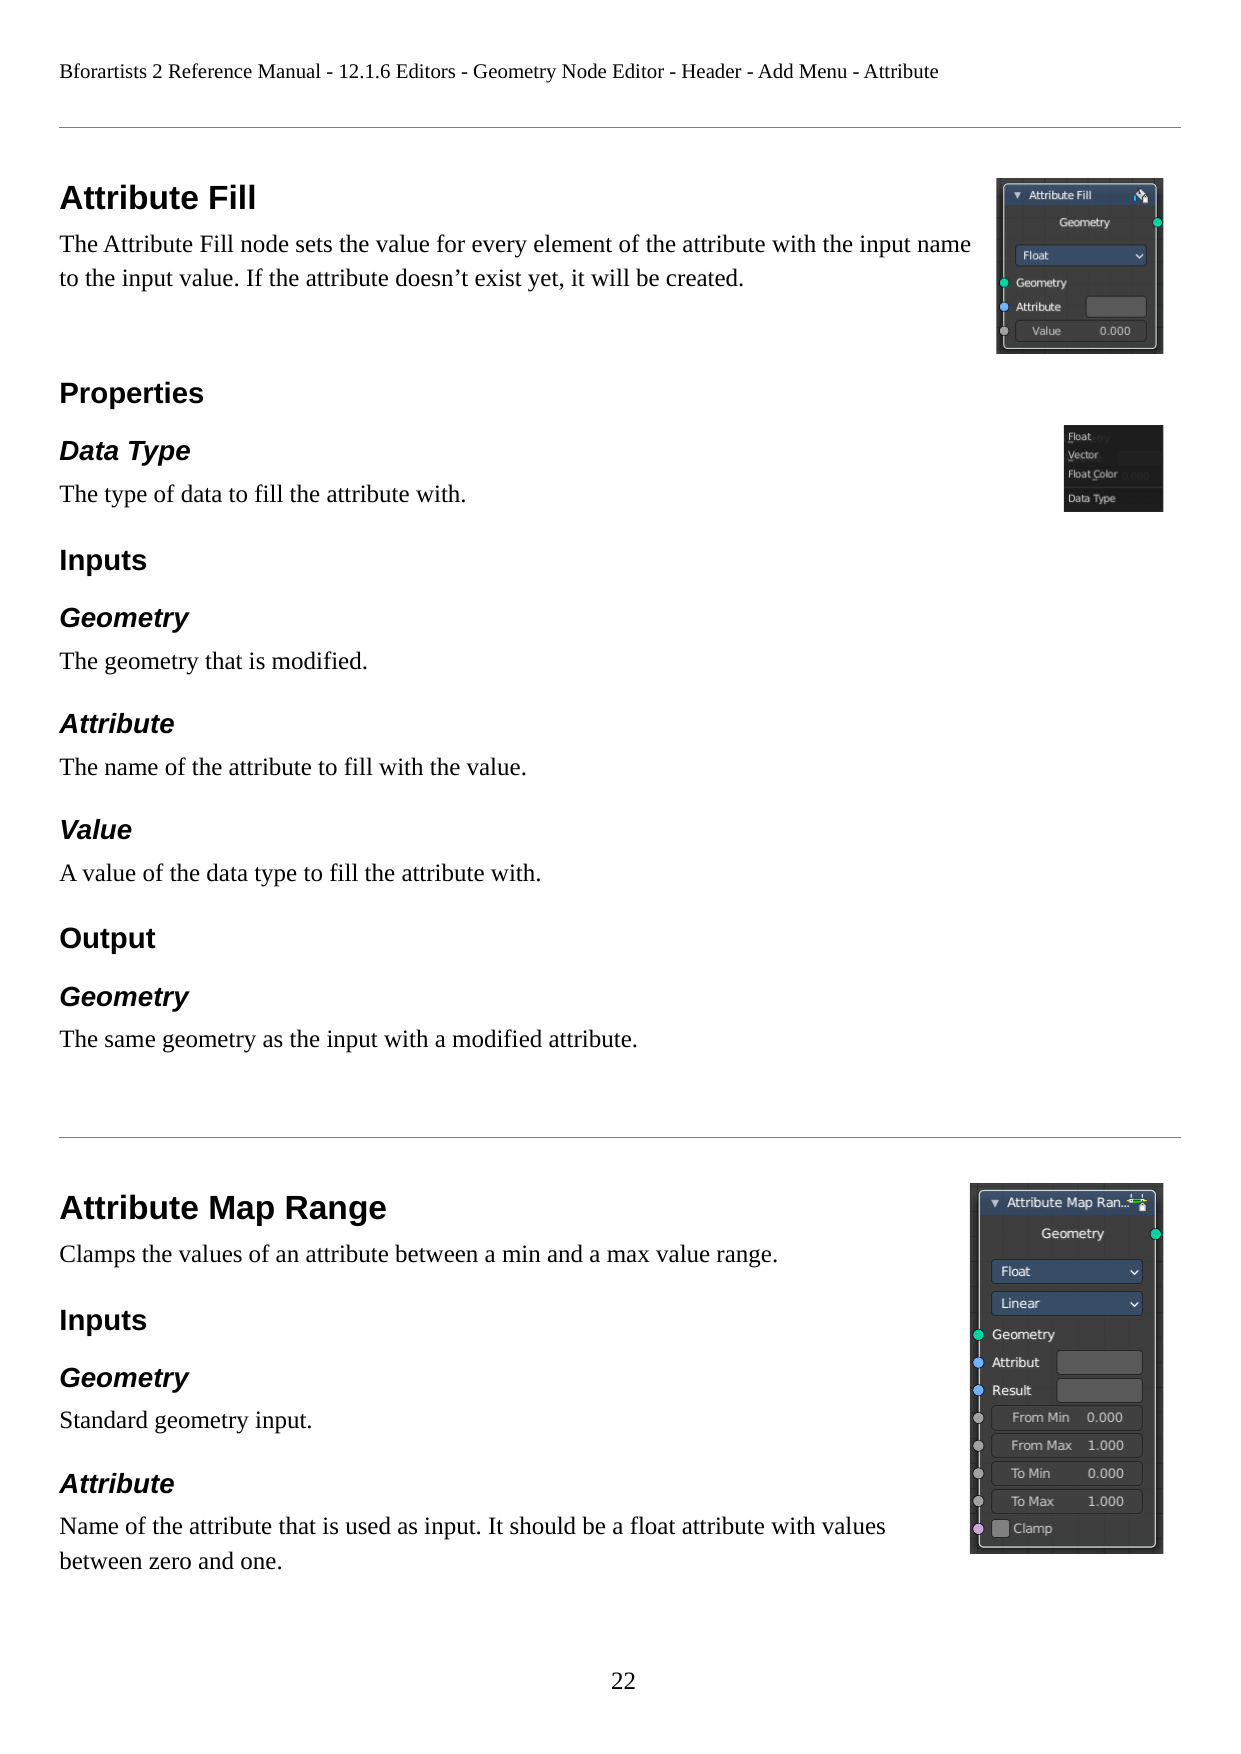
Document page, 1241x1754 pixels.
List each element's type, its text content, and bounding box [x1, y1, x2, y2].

subtitle Attribute [59, 707, 1181, 739]
text The same geometry as the input with a modified attribute. [59, 1024, 1181, 1053]
picture [969, 1183, 1164, 1554]
subtitle Output [59, 921, 1181, 955]
subtitle Attribute [59, 1467, 969, 1499]
subtitle Data Type [59, 435, 1063, 467]
subtitle Attribute Map Range [59, 1188, 969, 1226]
text Clamps the values of an attribute between a min and a max value range. [59, 1239, 969, 1267]
subtitle Inputs [59, 543, 1181, 576]
text The name of the attribute to fill with the value. [59, 752, 1181, 781]
subtitle [1164, 1188, 1181, 1226]
text The type of data to fill the attribute with. [59, 479, 1063, 508]
picture [1063, 425, 1164, 512]
text The Attribute Fill node sets the value for every element of the attribute with the input name to the input value. If the attribute doesn’t exist yet, it will be created. [59, 229, 996, 292]
subtitle [1164, 435, 1181, 467]
subtitle Properties [59, 376, 1181, 410]
subtitle [1164, 1361, 1181, 1393]
subtitle [1164, 178, 1181, 216]
subtitle Geometry [59, 980, 1181, 1012]
subtitle Inputs [59, 1302, 969, 1336]
text A value of the data type to fill the attribute with. [59, 858, 1181, 886]
subtitle Geometry [59, 601, 1181, 633]
picture [996, 178, 1164, 354]
text Standard geometry input. [59, 1406, 969, 1434]
text Name of the attribute that is used as input. It should be a float attribute with values between zero and one. [59, 1511, 1181, 1575]
subtitle [1164, 1302, 1181, 1336]
subtitle Value [59, 813, 1181, 845]
subtitle Geometry [59, 1361, 969, 1393]
subtitle [1164, 1467, 1181, 1499]
subtitle Attribute Fill [59, 178, 996, 216]
text The geometry that is modified. [59, 646, 1181, 674]
